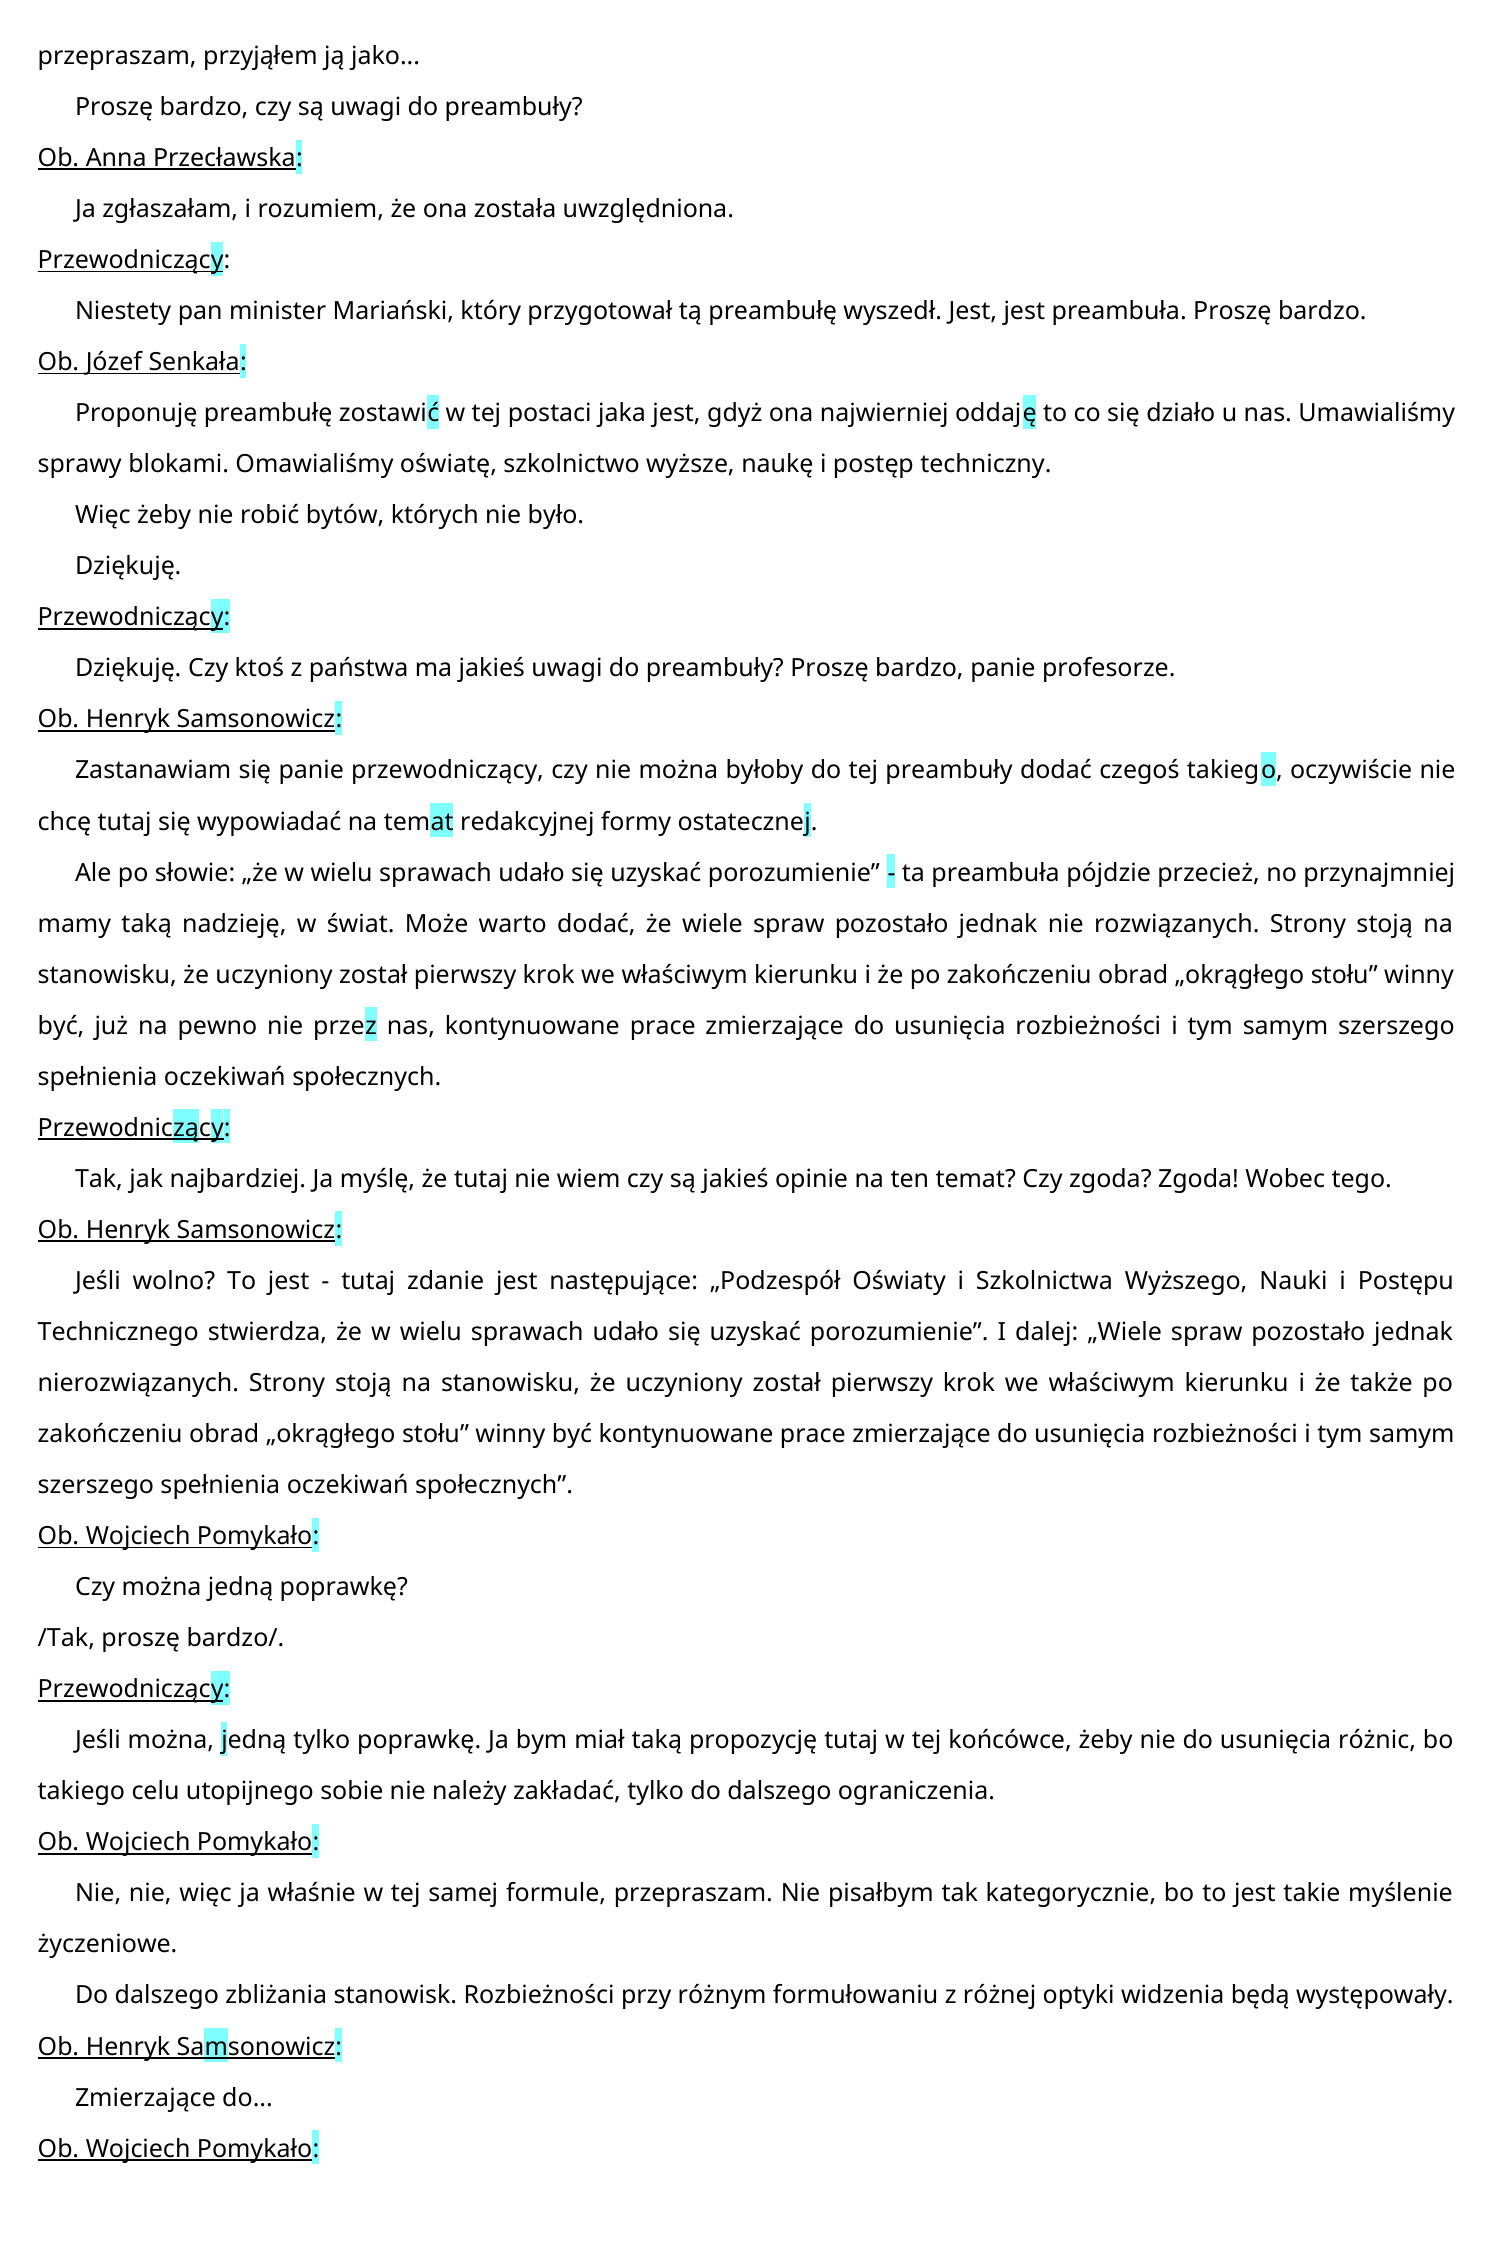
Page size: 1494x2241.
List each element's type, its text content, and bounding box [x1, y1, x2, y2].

text Dziękuję. Czy ktoś z państwa ma jakieś uwagi do preambuły? Proszę bardzo, panie profesorze. [37, 650, 1456, 684]
text Ob. Józef Senkała: [37, 344, 1456, 378]
text Ob. Wojciech Pomykało: [37, 1518, 1456, 1552]
text Przewodniczący: [37, 599, 1456, 633]
text Ale po słowie: „że w wielu sprawach udało się uzyskać porozumienie” - ta preambuła pójdzie przecież, no przynajmniej mamy taką nadzieję, w świat. Może warto dodać, że wiele spraw pozostało jednak nie rozwiązanych. Strony stoją na stanowisku, że uczyniony został pierwszy krok we właściwym kierunku i że po zakończeniu obrad „okrągłego stołu” winny być, już na pewno nie przez nas, kontynuowane prace zmierzające do usunięcia rozbieżności i tym samym szerszego spełnienia oczekiwań społecznych. [37, 854, 1456, 1092]
text /Tak, proszę bardzo/. [37, 1620, 1456, 1654]
text Do dalszego zbliżania stanowisk. Rozbieżności przy różnym formułowaniu z różnej optyki widzenia będą występowały. [37, 1977, 1456, 2011]
text Proponuję preambułę zostawić w tej postaci jaka jest, gdyż ona najwierniej oddaję to co się działo u nas. Umawialiśmy sprawy blokami. Omawialiśmy oświatę, szkolnictwo wyższe, naukę i postęp techniczny. [37, 395, 1456, 480]
text - przepraszam, przyjąłem ją jako... [37, 37, 1456, 72]
text Ob. Wojciech Pomykało: [37, 2130, 1456, 2164]
text Przewodniczący: [37, 1109, 1456, 1143]
text Jeśli można, jedną tylko poprawkę. Ja bym miał taką propozycję tutaj w tej końcówce, żeby nie do usunięcia różnic, bo takiego celu utopijnego sobie nie należy zakładać, tylko do dalszego ograniczenia. [37, 1722, 1456, 1807]
text Czy można jedną poprawkę? [37, 1569, 1456, 1603]
text Proszę bardzo, czy są uwagi do preambuły? [37, 88, 1456, 123]
text Dziękuję. [37, 548, 1456, 582]
text Ob. Wojciech Pomykało: [37, 1824, 1456, 1858]
text Zastanawiam się panie przewodniczący, czy nie można byłoby do tej preambuły dodać czegoś takiego, oczywiście nie chcę tutaj się wypowiadać na temat redakcyjnej formy ostatecznej. [37, 752, 1456, 837]
text Ob. Anna Przecławska: [37, 139, 1456, 174]
text Zmierzające do... [37, 2079, 1456, 2113]
text Ob. Henryk Samsonowicz: [37, 1211, 1456, 1246]
text Nie, nie, więc ja właśnie w tej samej formule, przepraszam. Nie pisałbym tak kategorycznie, bo to jest takie myślenie życzeniowe. [37, 1875, 1456, 1960]
text Ob. Henryk Samsonowicz: [37, 701, 1456, 735]
text Tak, jak najbardziej. Ja myślę, że tutaj nie wiem czy są jakieś opinie na ten temat? Czy zgoda? Zgoda! Wobec tego. [37, 1160, 1456, 1194]
text Ja zgłaszałam, i rozumiem, że ona została uwzględniona. [37, 191, 1456, 225]
text Przewodniczący: [37, 1671, 1456, 1705]
text Jeśli wolno? To jest - tutaj zdanie jest następujące: „Podzespół Oświaty i Szkolnictwa Wyższego, Nauki i Postępu Technicznego stwierdza, że w wielu sprawach udało się uzyskać porozumienie”. I dalej: „Wiele spraw pozostało jednak nierozwiązanych. Strony stoją na stanowisku, że uczyniony został pierwszy krok we właściwym kierunku i że także po zakończeniu obrad „okrągłego stołu” winny być kontynuowane prace zmierzające do usunięcia rozbieżności i tym samym szerszego spełnienia oczekiwań społecznych”. [37, 1262, 1456, 1501]
text Więc żeby nie robić bytów, których nie było. [37, 497, 1456, 531]
text Ob. Henryk Samsonowicz: [37, 2028, 1456, 2062]
text Niestety pan minister Mariański, który przygotował tą preambułę wyszedł. Jest, jest preambuła. Proszę bardzo. [37, 293, 1456, 327]
text Przewodniczący: [37, 242, 1456, 276]
